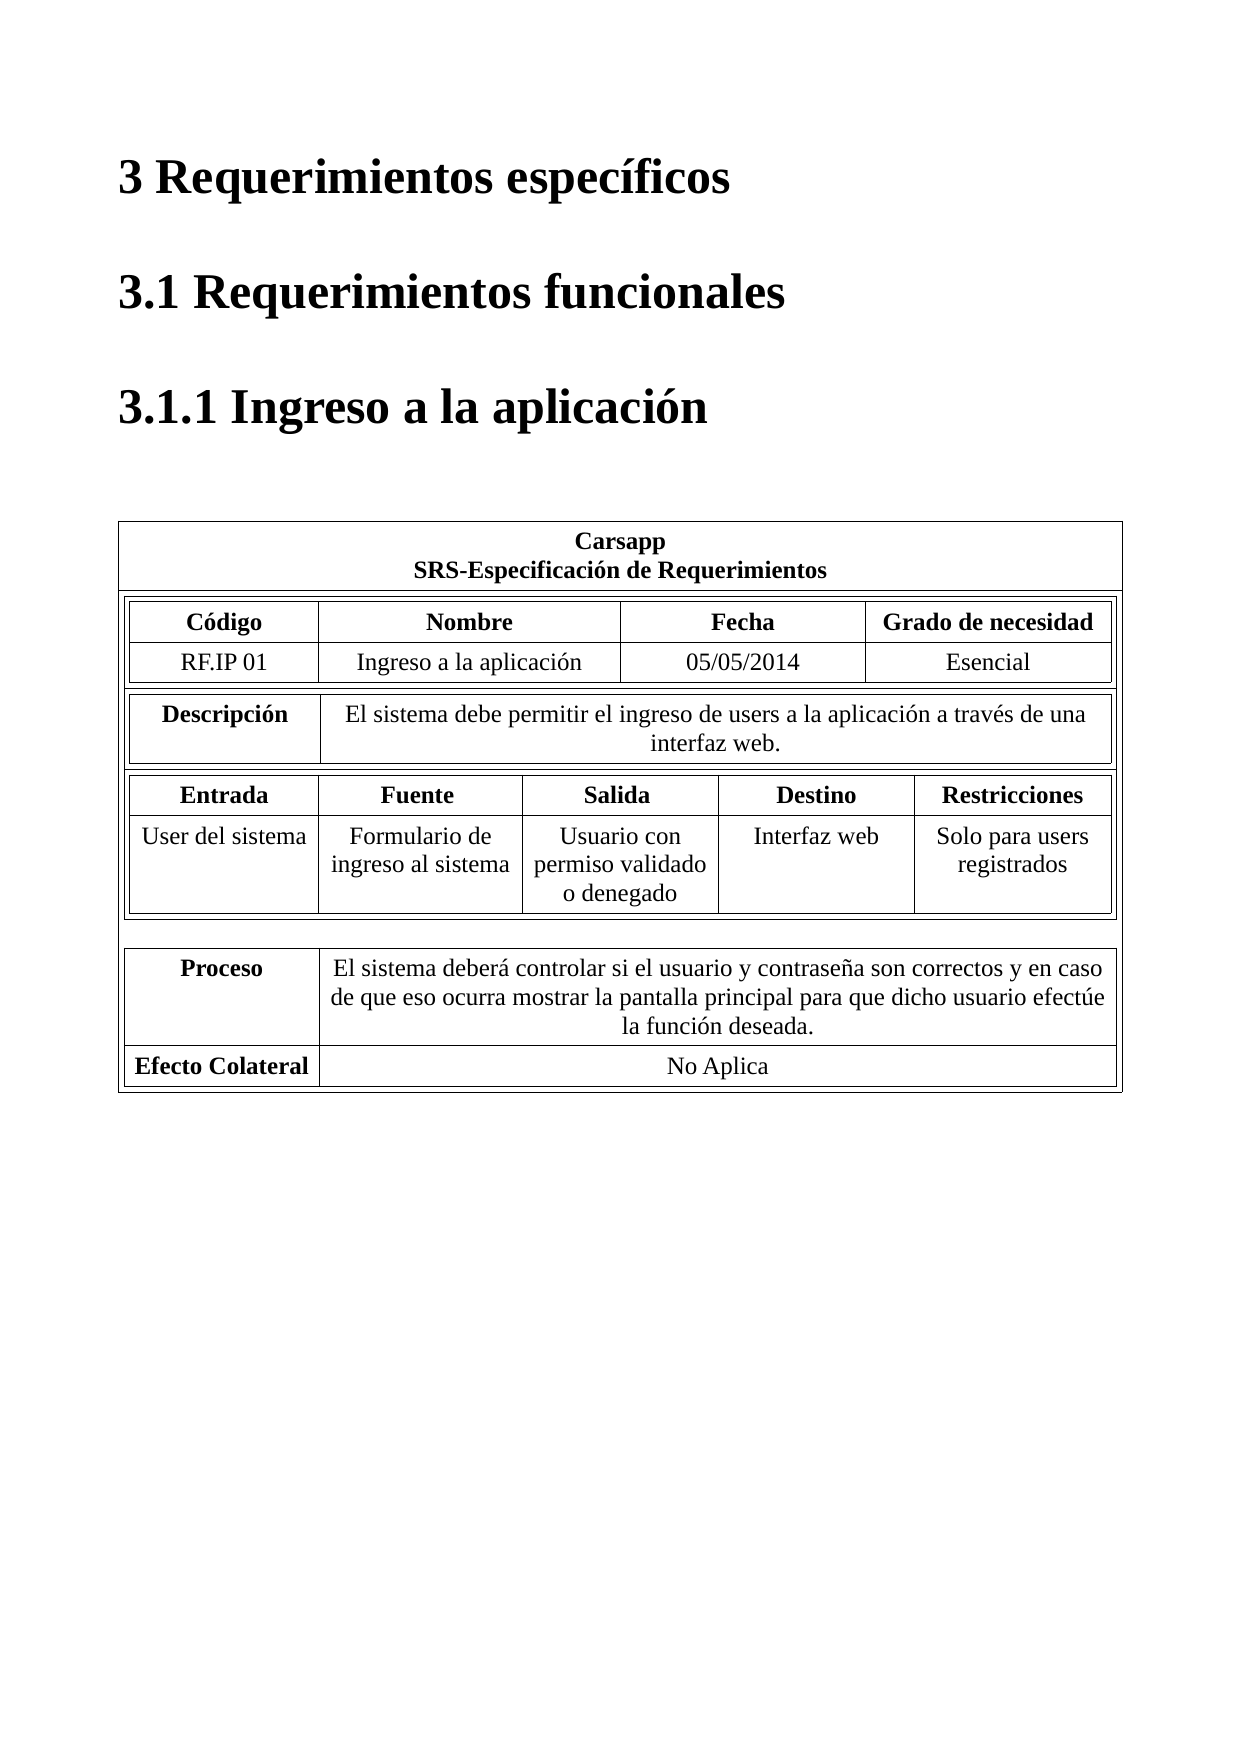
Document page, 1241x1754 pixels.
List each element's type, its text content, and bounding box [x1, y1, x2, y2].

table_cell Esencial [866, 643, 1111, 682]
table_cell [125, 689, 1116, 769]
table_cell Solo para users registrados [915, 816, 1111, 913]
table_header [125, 597, 1116, 688]
table_header Entrada [130, 776, 318, 815]
table_header Descripción [130, 695, 320, 763]
table_header Salida [523, 776, 718, 815]
table_cell 05/05/2014 [621, 643, 865, 682]
table_cell Usuario con permiso validado o denegado [523, 816, 718, 913]
text 3 Requerimientos específicos [118, 147, 1122, 204]
table_header El sistema deberá controlar si el usuario y contraseña son correctos y en caso de que eso ocurra mostrar la pantalla principal para que dicho usuario efectúe la función deseada. [320, 949, 1116, 1045]
table_cell Interfaz web [719, 816, 914, 913]
text 3.1.1 Ingreso a la aplicación [118, 377, 1122, 434]
table_header Nombre [319, 602, 620, 642]
text 3.1 Requerimientos funcionales [118, 262, 1122, 319]
table_header Fuente [319, 776, 522, 815]
table_cell No Aplica [320, 1046, 1116, 1086]
table_header Código [130, 602, 318, 642]
table_header Proceso [125, 949, 319, 1045]
table_header Destino [719, 776, 914, 815]
table_header Carsapp SRS-Especificación de Requerimientos [119, 522, 1122, 590]
table_header Restricciones [915, 776, 1111, 815]
table_cell RF.IP 01 [130, 643, 318, 682]
table_cell Efecto Colateral [125, 1046, 319, 1086]
table_header Fecha [621, 602, 865, 642]
table_cell User del sistema [130, 816, 318, 913]
table_cell [119, 591, 1122, 1092]
table_cell Formulario de ingreso al sistema [319, 816, 522, 913]
table_cell Ingreso a la aplicación [319, 643, 620, 682]
table_header El sistema debe permitir el ingreso de users a la aplicación a través de una interfaz web. [321, 695, 1111, 763]
table_header Grado de necesidad [866, 602, 1111, 642]
table_cell [125, 770, 1116, 919]
